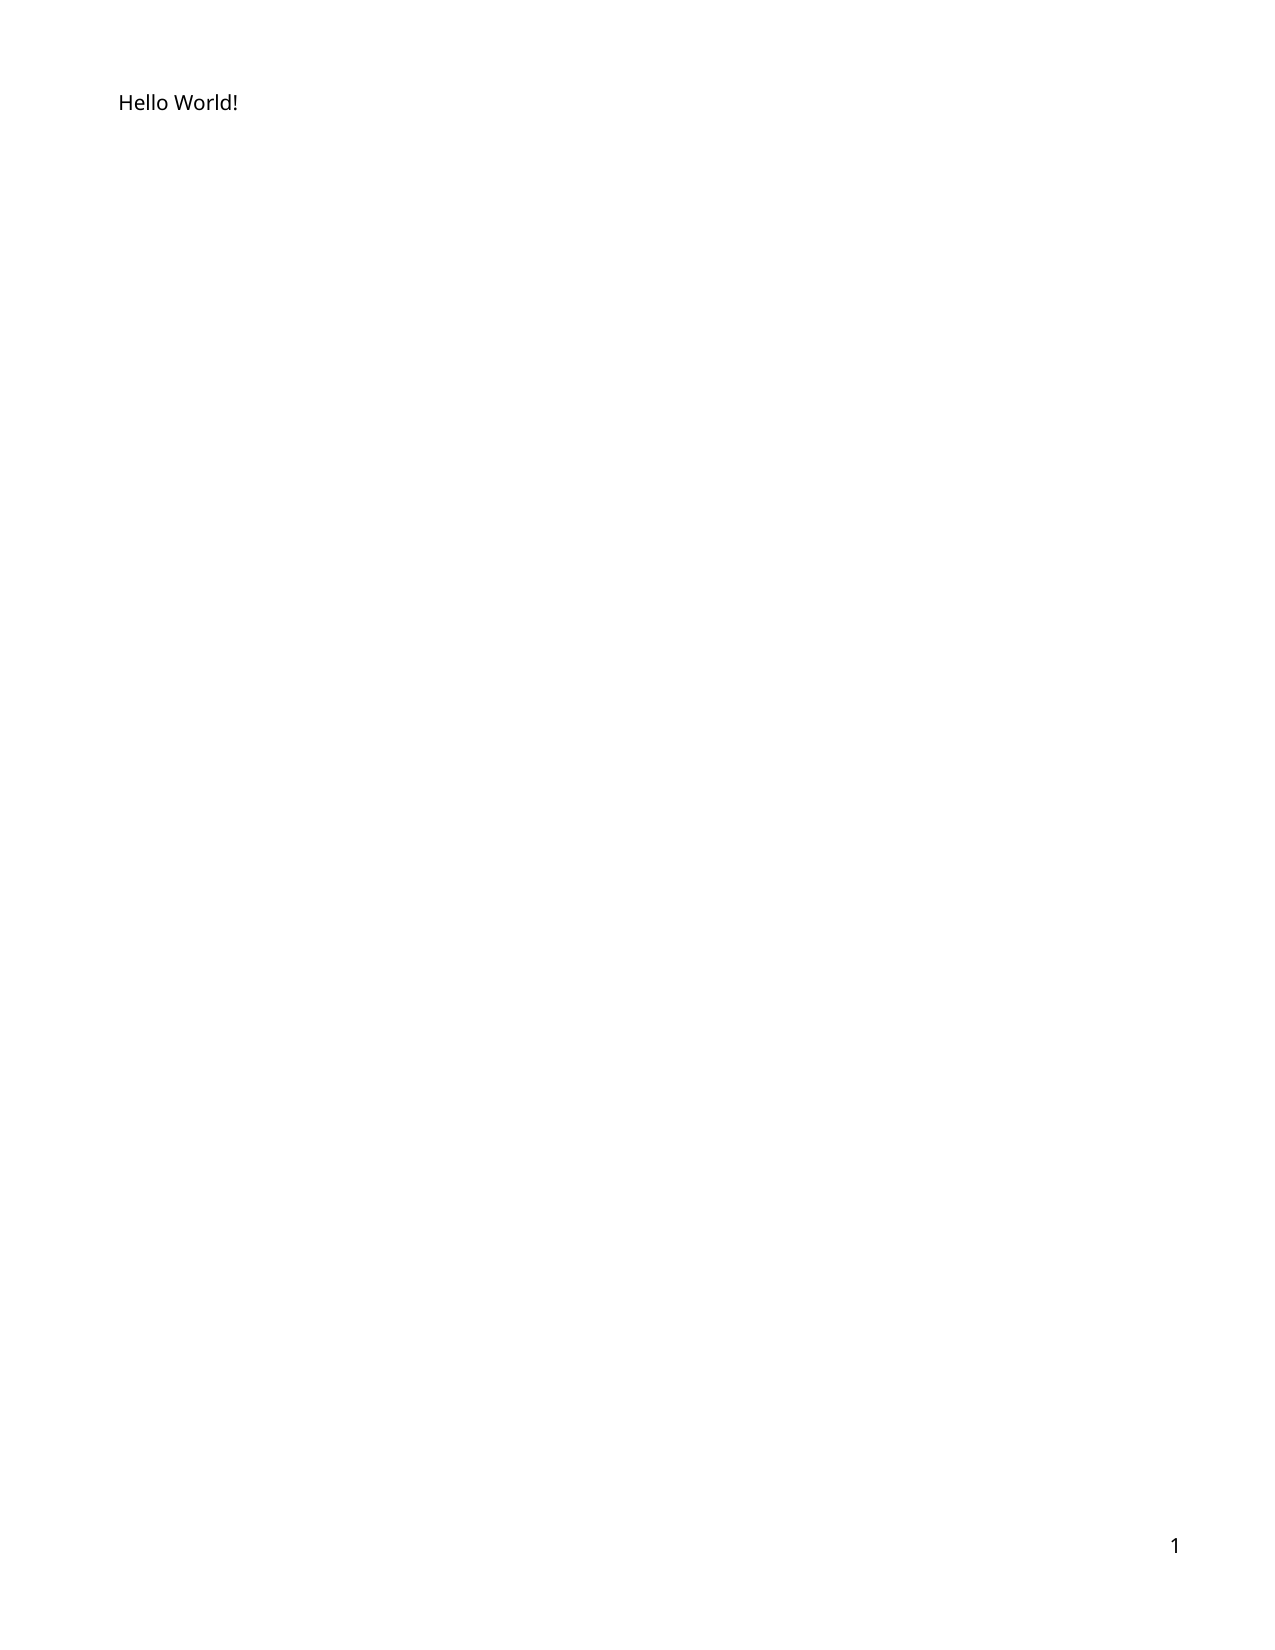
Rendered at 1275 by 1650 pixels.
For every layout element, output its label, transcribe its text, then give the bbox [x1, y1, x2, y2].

text Hello World! [118, 88, 1186, 117]
